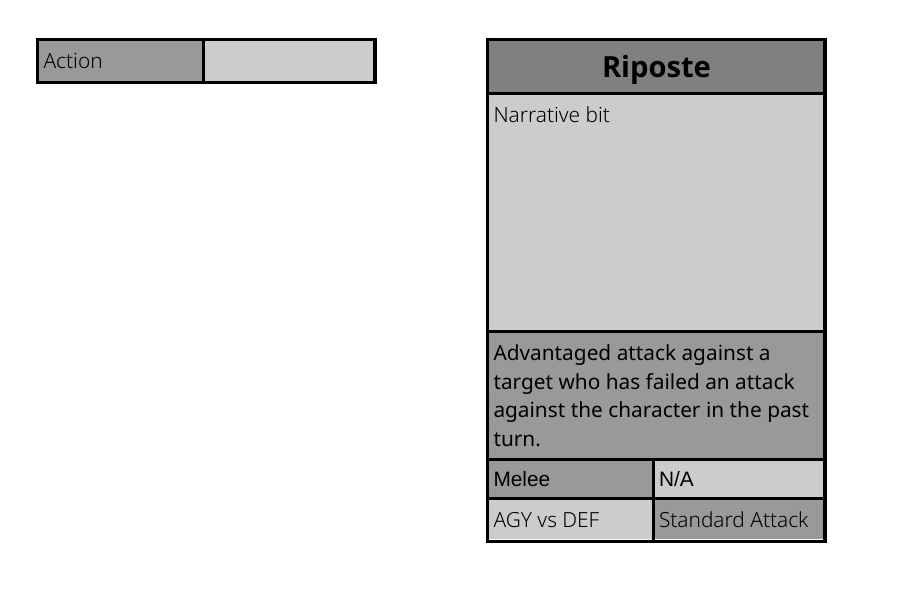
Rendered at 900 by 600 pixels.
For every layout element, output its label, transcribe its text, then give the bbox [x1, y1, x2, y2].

table_cell [205, 41, 373, 81]
table_cell AGY vs DEF [489, 500, 652, 539]
table_header Riposte [489, 41, 823, 92]
table_cell Standard Attack [655, 500, 823, 539]
table_cell Melee [489, 461, 652, 497]
table_cell N/A [655, 461, 823, 497]
table_cell Narrative bit [489, 95, 823, 330]
table_cell Advantaged attack against a target who has failed an attack against the character in the past turn. [489, 333, 823, 458]
table_cell Action [39, 41, 202, 81]
